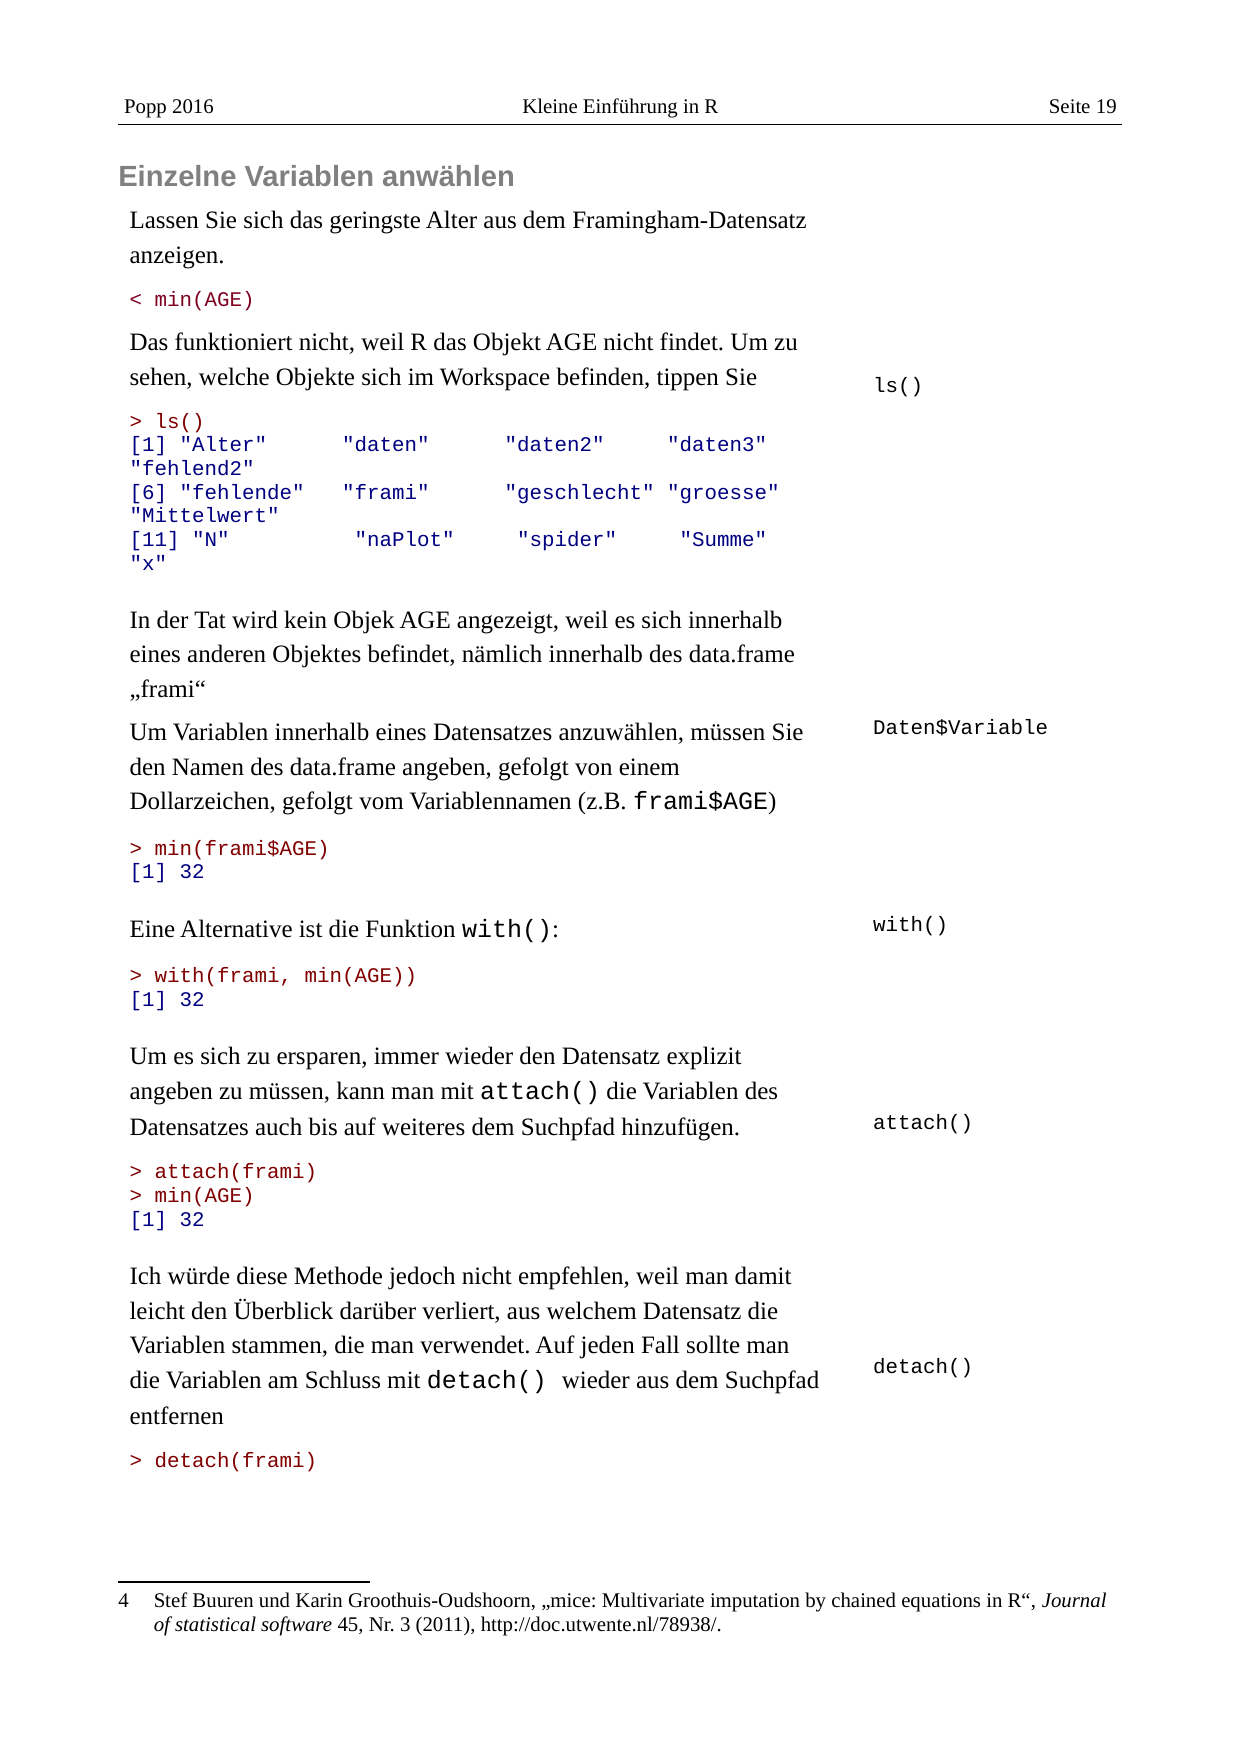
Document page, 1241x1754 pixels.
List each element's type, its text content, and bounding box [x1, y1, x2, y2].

table_cell In der Tat wird kein Objek AGE angezeigt, weil es sich innerhalb eines anderen Objektes befindet, nämlich innerhalb des data.frame „frami“ [129, 605, 855, 717]
table_cell [855, 605, 1123, 717]
table_cell Daten$Variable [855, 717, 1123, 914]
table_cell with() [855, 914, 1123, 1041]
subtitle Einzelne Variablen anwählen [118, 159, 1122, 193]
table_cell ls() [855, 327, 1123, 605]
table_cell Um Variablen innerhalb eines Datensatzes anzuwählen, müssen Sie den Namen des data.frame angeben, gefolgt von einem Dollarzeichen, gefolgt vom Variablennamen (z.B. frami$AGE) > min(frami$AGE) [1] 32 [129, 717, 855, 914]
table_cell attach() [855, 1041, 1123, 1261]
table_header Lassen Sie sich das geringste Alter aus dem Framingham-Datensatz anzeigen. < min(AGE) [129, 205, 855, 327]
table_cell Das funktioniert nicht, weil R das Objekt AGE nicht findet. Um zu sehen, welche Objekte sich im Workspace befinden, tippen Sie > ls() [1] "Alter" "daten" "daten2" "daten3" "fehlend2" [6] "fehlende" "frami" "geschlecht" "groesse" "Mittelwert" [11] "N" "naPlot" "spider" "Summe" "x" [129, 327, 855, 605]
table_cell Ich würde diese Methode jedoch nicht empfehlen, weil man damit leicht den Überblick darüber verliert, aus welchem Datensatz die Variablen stammen, die man verwendet. Auf jeden Fall sollte man die Variablen am Schluss mit detach() wieder aus dem Suchpfad entfernen > detach(frami) [129, 1261, 855, 1503]
table_header [855, 205, 1123, 327]
table_cell Eine Alternative ist die Funktion with(): > with(frami, min(AGE)) [1] 32 [129, 914, 855, 1041]
table_cell Um es sich zu ersparen, immer wieder den Datensatz explizit angeben zu müssen, kann man mit attach() die Variablen des Datensatzes auch bis auf weiteres dem Suchpfad hinzufügen. > attach(frami) > min(AGE) [1] 32 [129, 1041, 855, 1261]
table_cell detach() [855, 1261, 1123, 1503]
